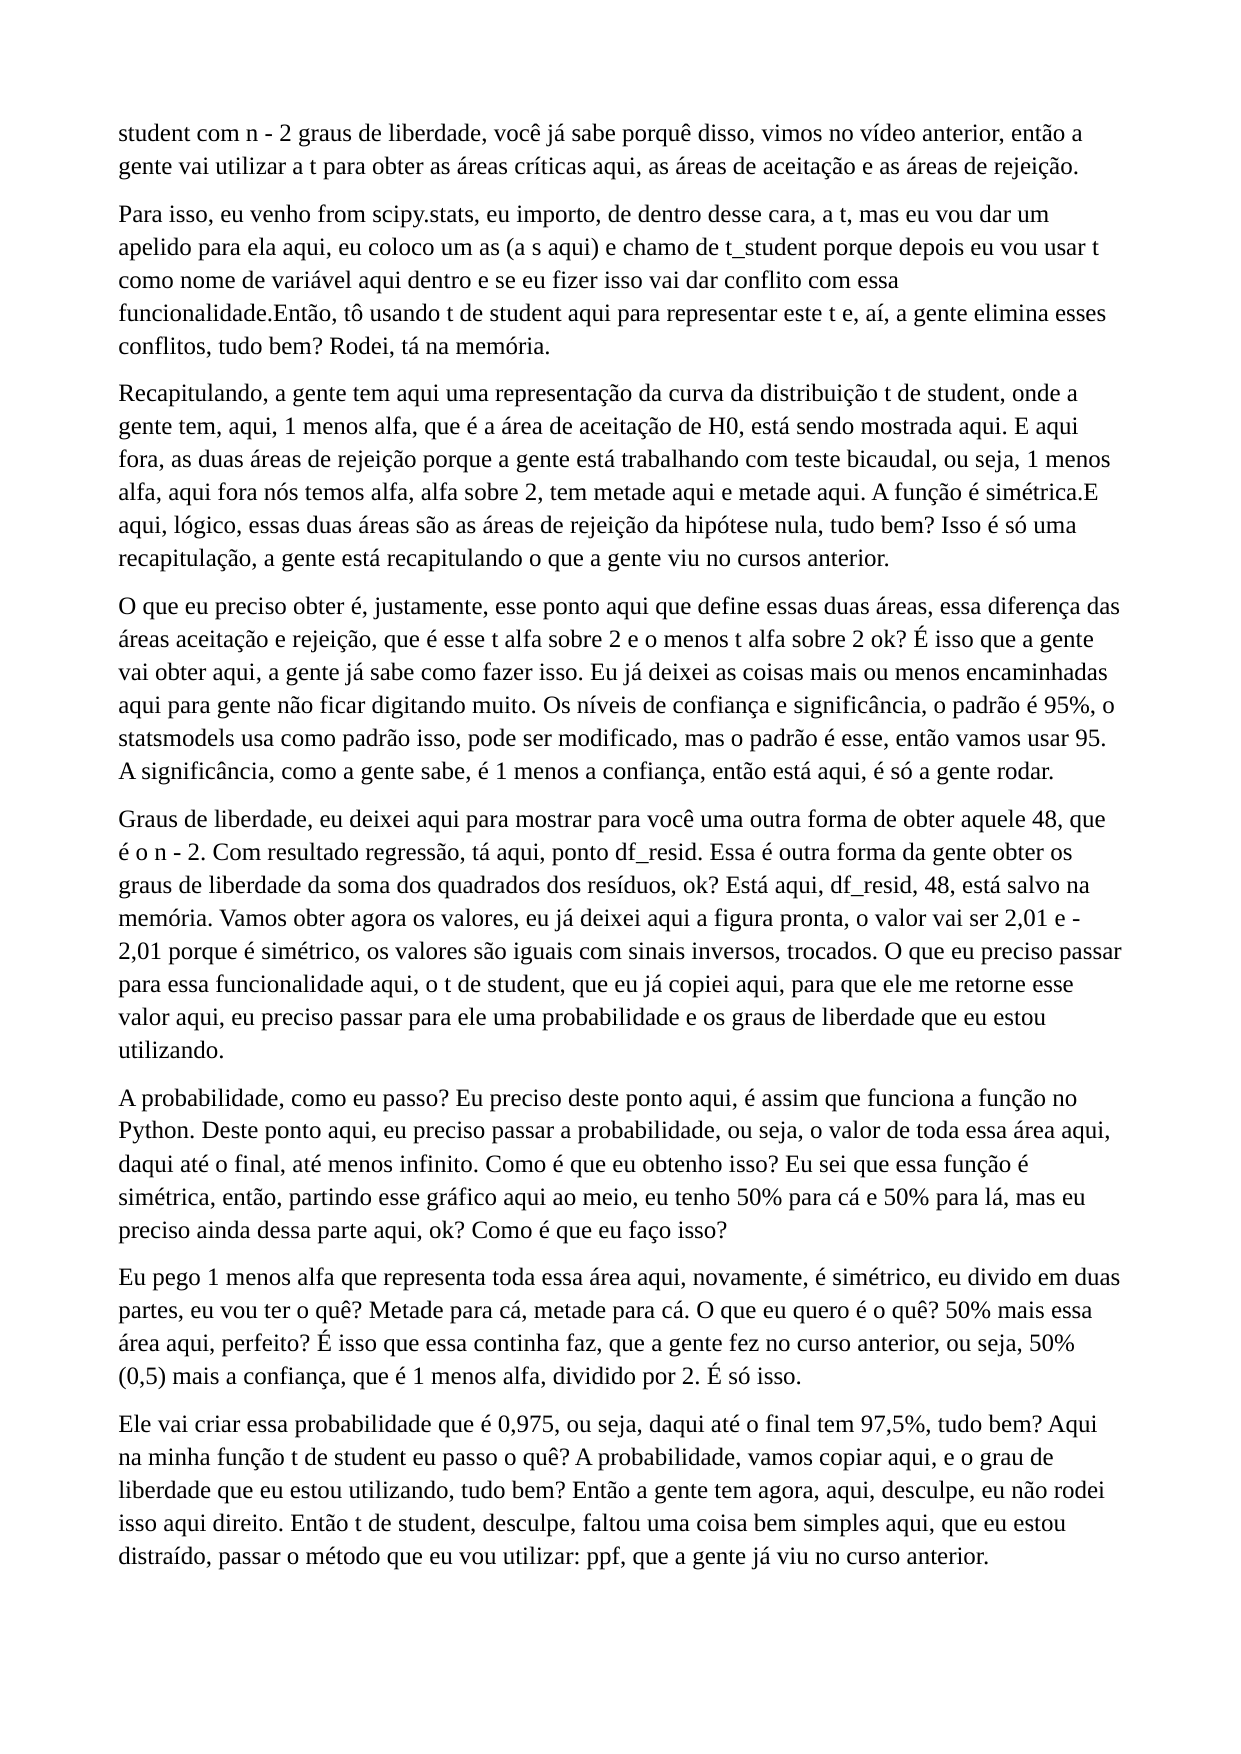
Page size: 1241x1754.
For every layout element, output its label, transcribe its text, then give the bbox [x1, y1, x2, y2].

text A probabilidade, como eu passo? Eu preciso deste ponto aqui, é assim que funciona a função no Python. Deste ponto aqui, eu preciso passar a probabilidade, ou seja, o valor de toda essa área aqui, daqui até o final, até menos infinito. Como é que eu obtenho isso? Eu sei que essa função é simétrica, então, partindo esse gráfico aqui ao meio, eu tenho 50% para cá e 50% para lá, mas eu preciso ainda dessa parte aqui, ok? Como é que eu faço isso? [118, 1083, 1122, 1243]
text Recapitulando, a gente tem aqui uma representação da curva da distribuição t de student, onde a gente tem, aqui, 1 menos alfa, que é a área de aceitação de H0, está sendo mostrada aqui. E aqui fora, as duas áreas de rejeição porque a gente está trabalhando com teste bicaudal, ou seja, 1 menos alfa, aqui fora nós temos alfa, alfa sobre 2, tem metade aqui e metade aqui. A função é simétrica.E aqui, lógico, essas duas áreas são as áreas de rejeição da hipótese nula, tudo bem? Isso é só uma recapitulação, a gente está recapitulando o que a gente viu no cursos anterior. [118, 378, 1122, 572]
text Ele vai criar essa probabilidade que é 0,975, ou seja, daqui até o final tem 97,5%, tudo bem? Aqui na minha função t de student eu passo o quê? A probabilidade, vamos copiar aqui, e o grau de liberdade que eu estou utilizando, tudo bem? Então a gente tem agora, aqui, desculpe, eu não rodei isso aqui direito. Então t de student, desculpe, faltou uma coisa bem simples aqui, que eu estou distraído, passar o método que eu vou utilizar: ppf, que a gente já viu no curso anterior. [118, 1409, 1122, 1570]
text Para isso, eu venho from scipy.stats, eu importo, de dentro desse cara, a t, mas eu vou dar um apelido para ela aqui, eu coloco um as (a s aqui) e chamo de t_student porque depois eu vou usar t como nome de variável aqui dentro e se eu fizer isso vai dar conflito com essa funcionalidade.Então, tô usando t de student aqui para representar este t e, aí, a gente elimina esses conflitos, tudo bem? Rodei, tá na memória. [118, 199, 1122, 359]
text O que eu preciso obter é, justamente, esse ponto aqui que define essas duas áreas, essa diferença das áreas aceitação e rejeição, que é esse t alfa sobre 2 e o menos t alfa sobre 2 ok? É isso que a gente vai obter aqui, a gente já sabe como fazer isso. Eu já deixei as coisas mais ou menos encaminhadas aqui para gente não ficar digitando muito. Os níveis de confiança e significância, o padrão é 95%, o statsmodels usa como padrão isso, pode ser modificado, mas o padrão é esse, então vamos usar 95. A significância, como a gente sabe, é 1 menos a confiança, então está aqui, é só a gente rodar. [118, 591, 1122, 785]
text Graus de liberdade, eu deixei aqui para mostrar para você uma outra forma de obter aquele 48, que é o n - 2. Com resultado regressão, tá aqui, ponto df_resid. Essa é outra forma da gente obter os graus de liberdade da soma dos quadrados dos resíduos, ok? Está aqui, df_resid, 48, está salvo na memória. Vamos obter agora os valores, eu já deixei aqui a figura pronta, o valor vai ser 2,01 e - 2,01 porque é simétrico, os valores são iguais com sinais inversos, trocados. O que eu preciso passar para essa funcionalidade aqui, o t de student, que eu já copiei aqui, para que ele me retorne esse valor aqui, eu preciso passar para ele uma probabilidade e os graus de liberdade que eu estou utilizando. [118, 804, 1122, 1064]
text student com n - 2 graus de liberdade, você já sabe porquê disso, vimos no vídeo anterior, então a gente vai utilizar a t para obter as áreas críticas aqui, as áreas de aceitação e as áreas de rejeição. [118, 118, 1122, 180]
text Eu pego 1 menos alfa que representa toda essa área aqui, novamente, é simétrico, eu divido em duas partes, eu vou ter o quê? Metade para cá, metade para cá. O que eu quero é o quê? 50% mais essa área aqui, perfeito? É isso que essa continha faz, que a gente fez no curso anterior, ou seja, 50% (0,5) mais a confiança, que é 1 menos alfa, dividido por 2. É só isso. [118, 1262, 1122, 1390]
